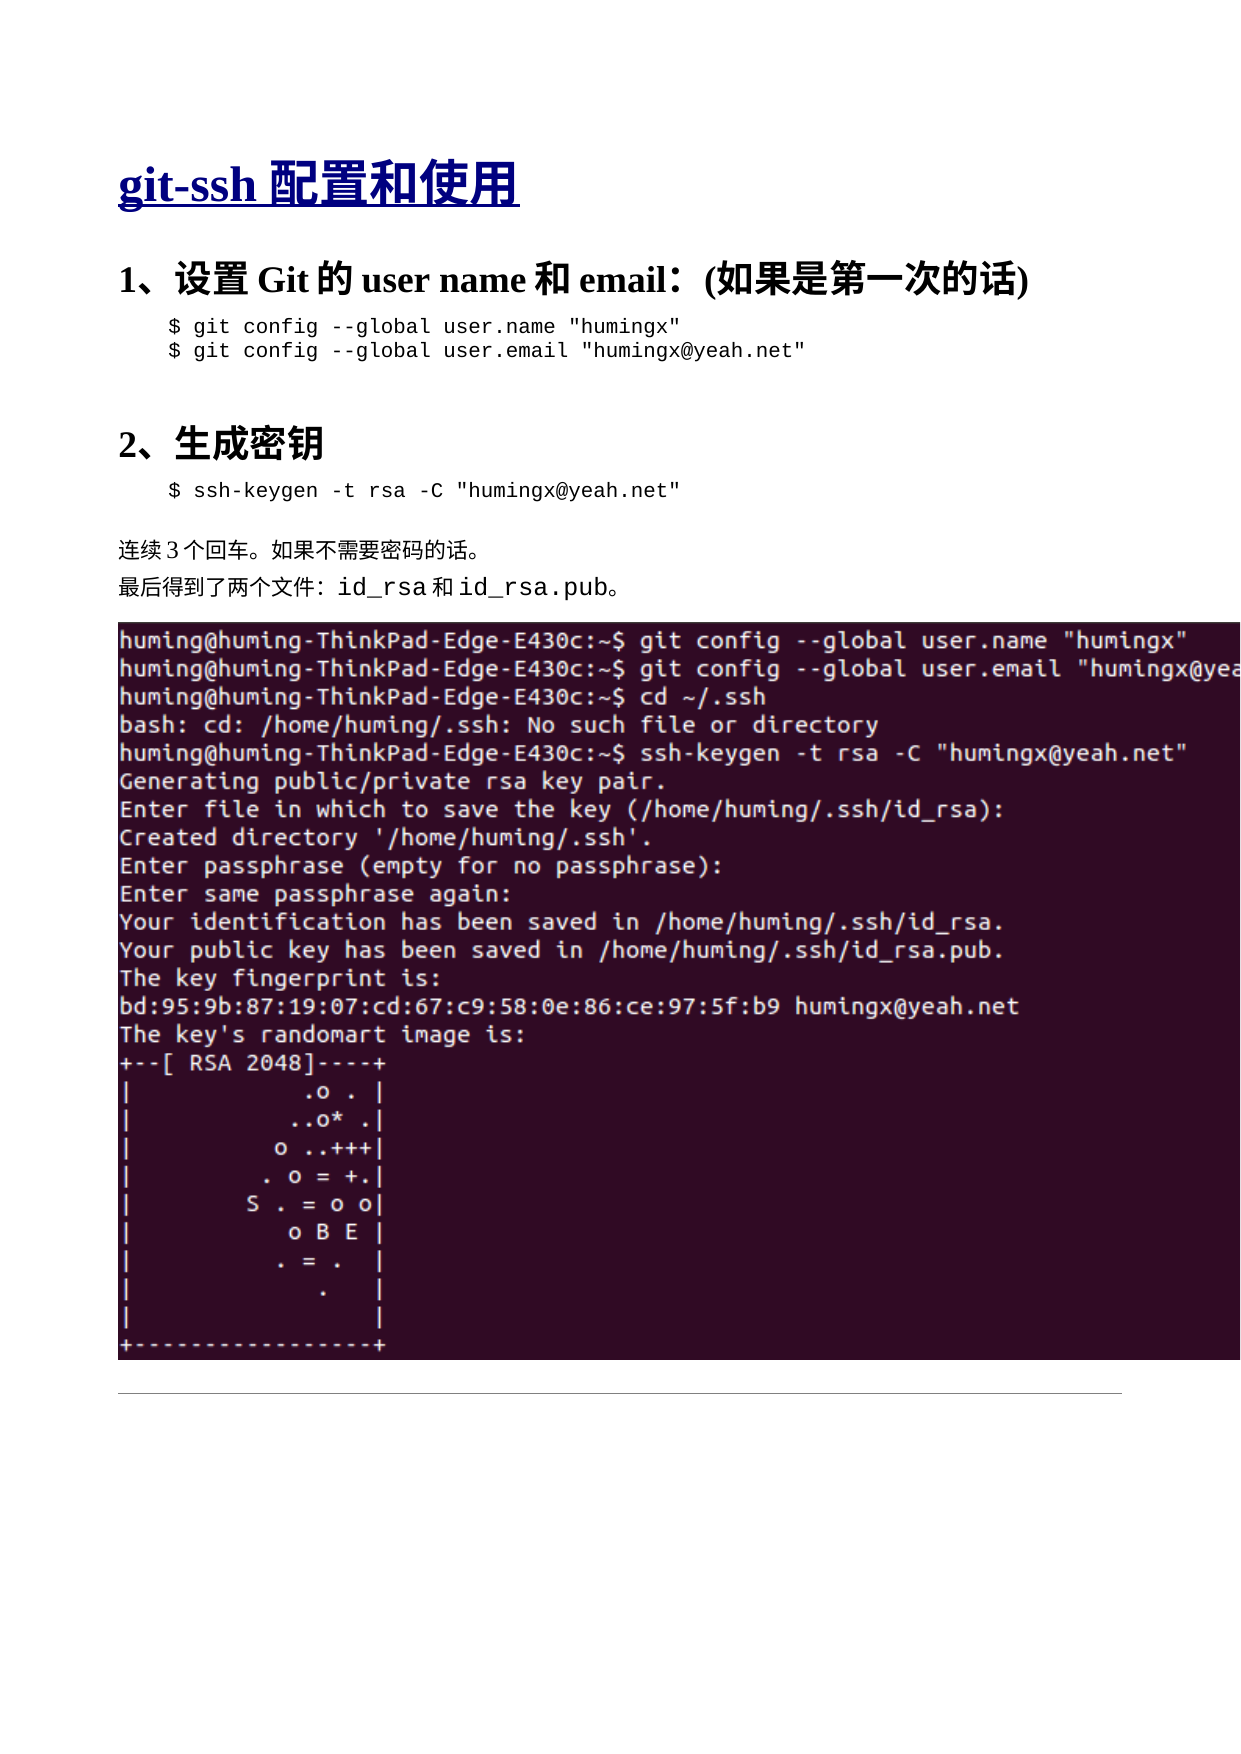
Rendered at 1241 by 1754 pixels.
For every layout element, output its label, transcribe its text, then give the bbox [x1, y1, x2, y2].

text $ git config --global user.email "humingx@yeah.net" [118, 339, 1122, 363]
subtitle 2、生成密钥 [118, 413, 1122, 468]
text $ ssh-keygen -t rsa -C "humingx@yeah.net" [118, 480, 1122, 504]
text $ git config --global user.name "humingx" [118, 316, 1122, 339]
subtitle git-ssh 配置和使用 [118, 143, 1122, 216]
subtitle 1、设置Git的user name和email：(如果是第一次的话) [118, 249, 1122, 303]
picture [118, 622, 1241, 1360]
text 连续3个回车。如果不需要密码的话。 最后得到了两个文件：id_rsa和id_rsa.pub。 [118, 533, 1122, 603]
